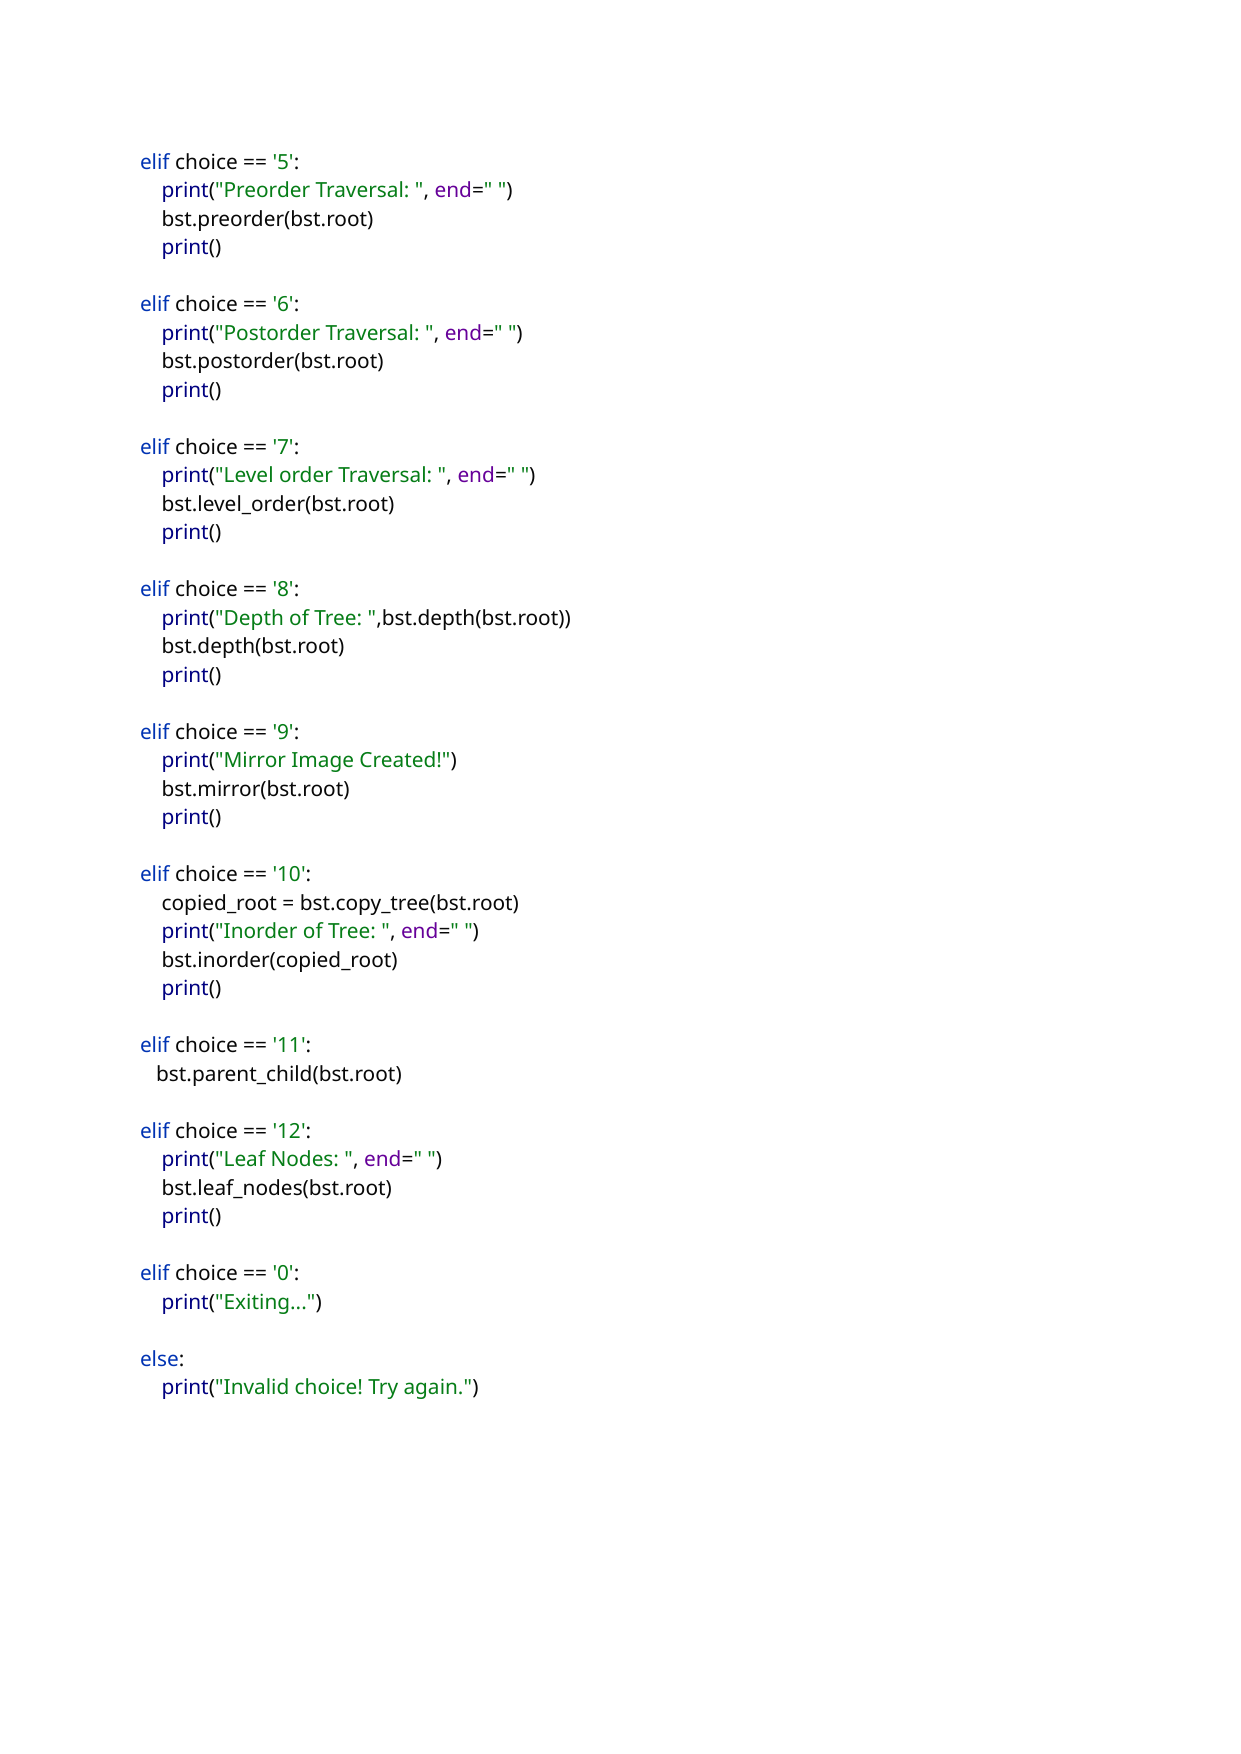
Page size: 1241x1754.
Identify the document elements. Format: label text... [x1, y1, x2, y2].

text elif choice == '5': print("Preorder Traversal: ", end=" ") bst.preorder(bst.root) print() elif choice == '6': print("Postorder Traversal: ", end=" ") bst.postorder(bst.root) print() elif choice == '7': print("Level order Traversal: ", end=" ") bst.level_order(bst.root) print() elif choice == '8': print("Depth of Tree: ",bst.depth(bst.root)) bst.depth(bst.root) print() elif choice == '9': print("Mirror Image Created!") bst.mirror(bst.root) print() elif choice == '10': copied_root = bst.copy_tree(bst.root) print("Inorder of Tree: ", end=" ") bst.inorder(copied_root) print() elif choice == '11': bst.parent_child(bst.root) elif choice == '12': print("Leaf Nodes: ", end=" ") bst.leaf_nodes(bst.root) print() elif choice == '0': print("Exiting...") else: print("Invalid choice! Try again.") [118, 118, 1122, 1458]
